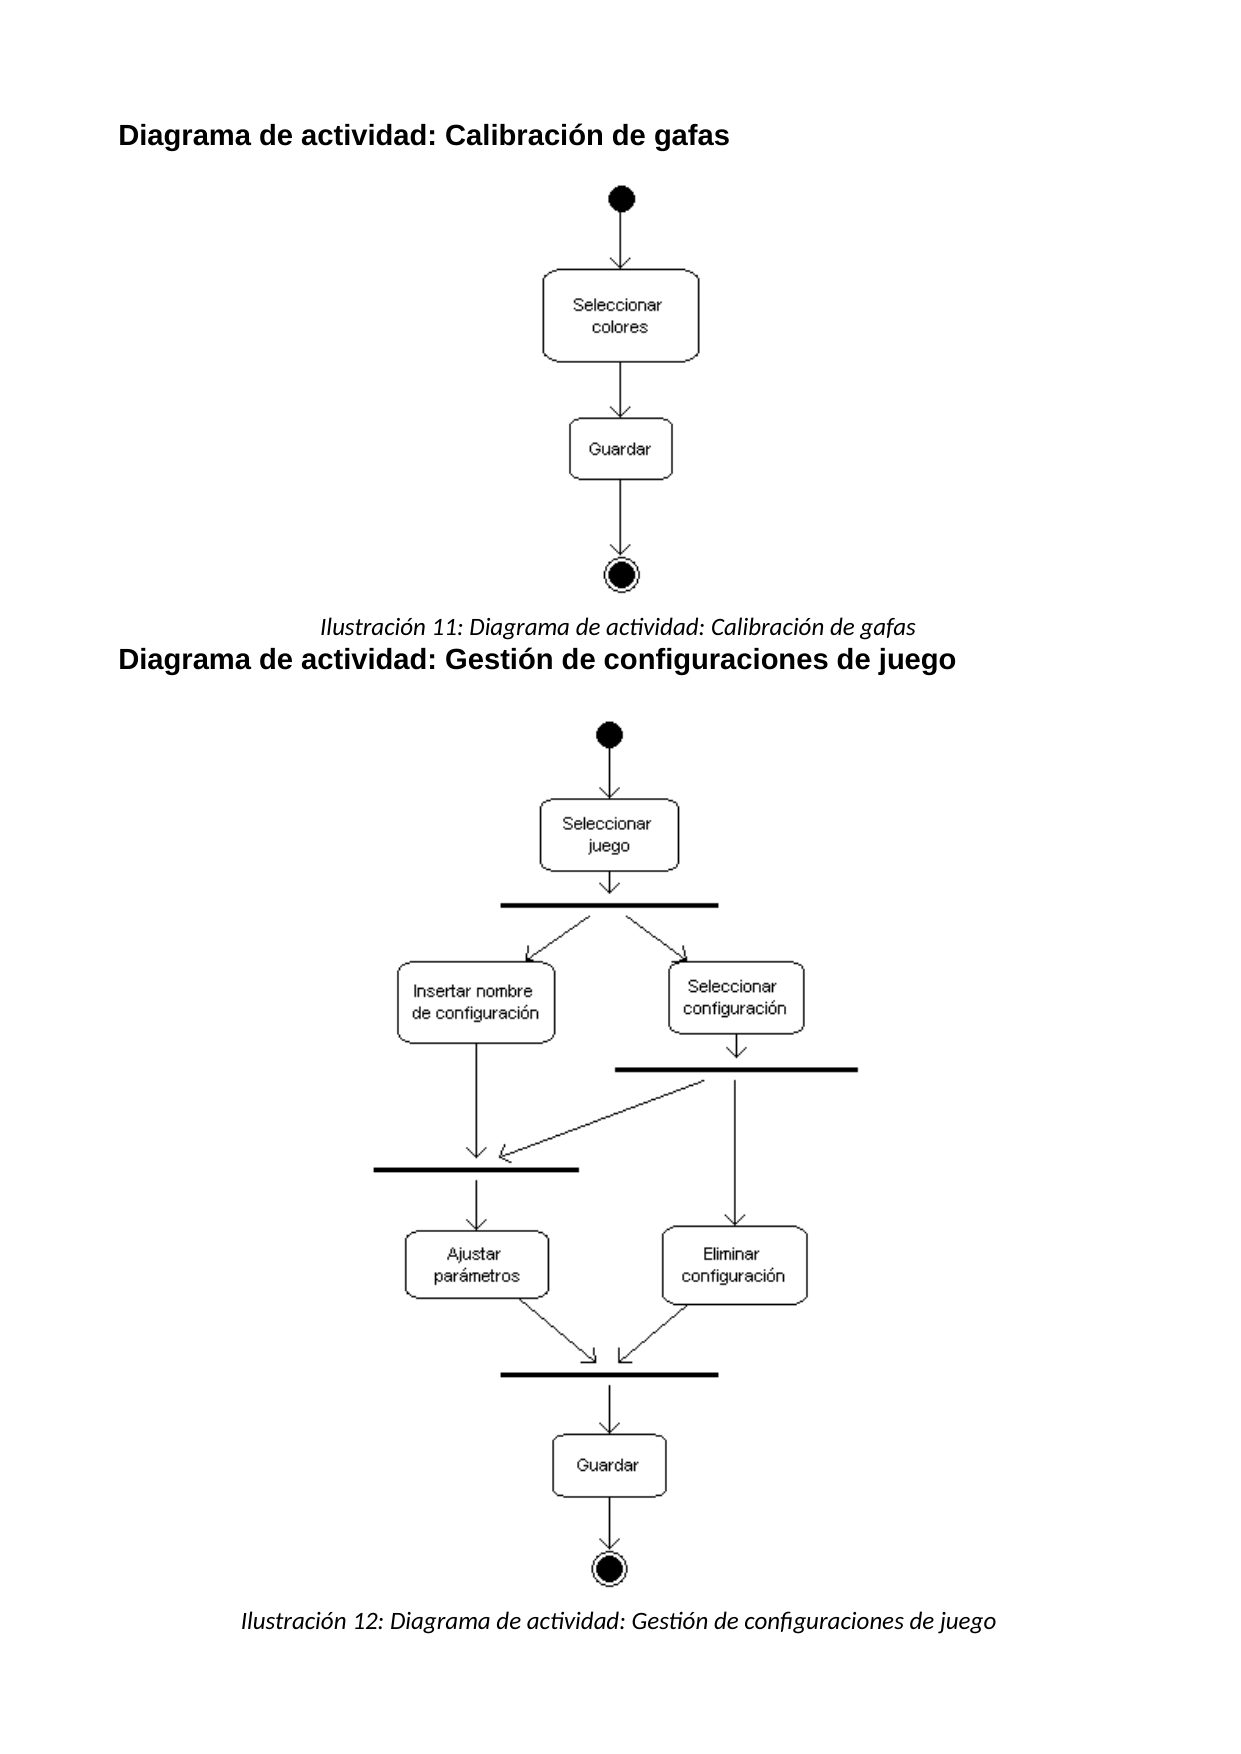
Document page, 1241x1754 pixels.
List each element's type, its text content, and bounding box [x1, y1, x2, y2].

subtitle [320, 164, 920, 177]
text Ilustración 11: Diagrama de actividad: Calibración de gafas [320, 177, 920, 642]
text Ilustración 12: Diagrama de actividad: Gestión de configuraciones de juego [229, 700, 1011, 1636]
picture [524, 176, 717, 612]
subtitle Diagrama de actividad: Gestión de configuraciones de juego [118, 189, 1122, 675]
picture [363, 700, 877, 1606]
subtitle Diagrama de actividad: Calibración de gafas [118, 118, 1122, 152]
